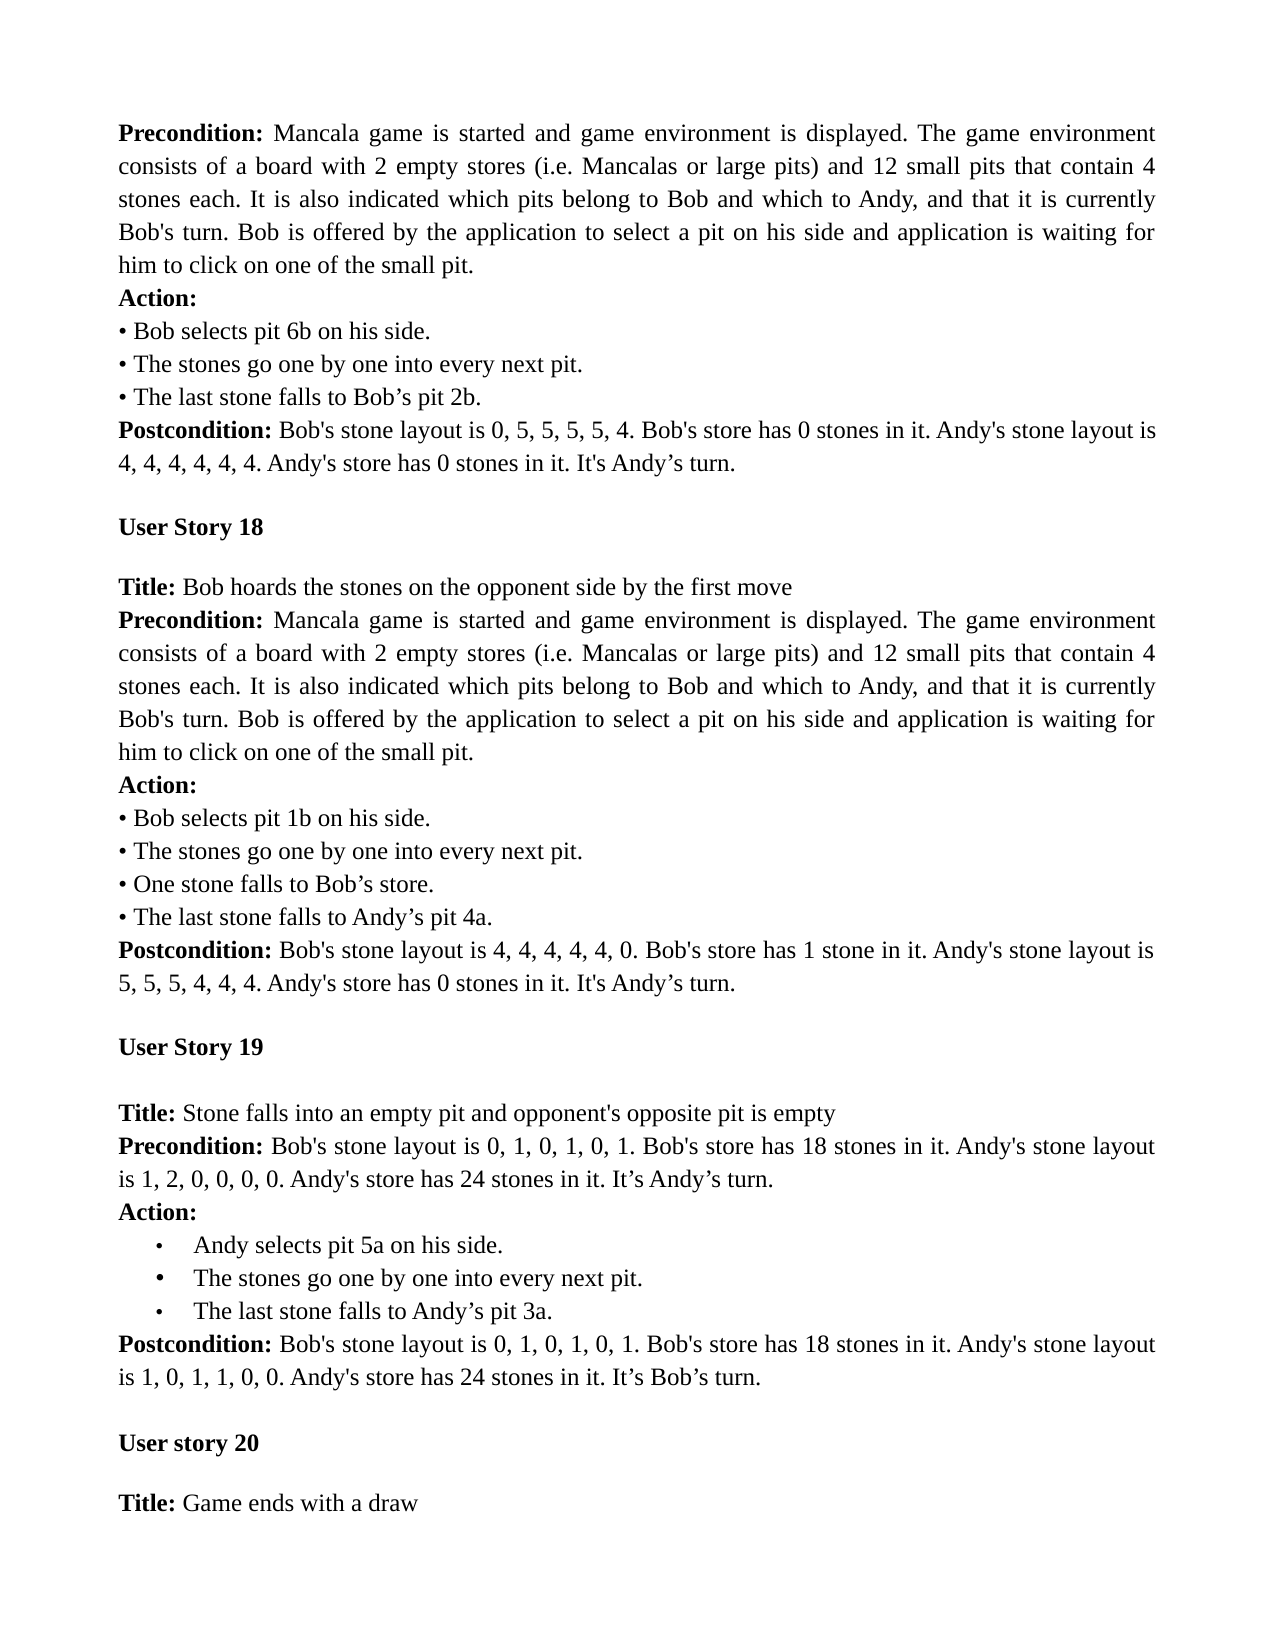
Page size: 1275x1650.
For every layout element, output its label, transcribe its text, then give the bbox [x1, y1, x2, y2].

text Postcondition: Bob's stone layout is 0, 5, 5, 5, 5, 4. Bob's store has 0 stones in it. Andy's stone layout is 4, 4, 4, 4, 4, 4. Andy's store has 0 stones in it. It's Andy’s turn. [118, 415, 1157, 477]
text • The last stone falls to Andy’s pit 4a. [118, 902, 1157, 931]
text • The last stone falls to Bob’s pit 2b. [118, 382, 1157, 411]
text Postcondition: Bob's stone layout is 4, 4, 4, 4, 4, 0. Bob's store has 1 stone in it. Andy's stone layout is 5, 5, 5, 4, 4, 4. Andy's store has 0 stones in it. It's Andy’s turn. [118, 935, 1157, 997]
text • The stones go one by one into every next pit. [118, 349, 1157, 378]
text Title: Stone falls into an empty pit and opponent's opposite pit is empty [118, 1098, 1157, 1126]
list The last stone falls to Andy’s pit 3a. [156, 1296, 1157, 1324]
text Precondition: Mancala game is started and game environment is displayed. The game environment consists of a board with 2 empty stores (i.e. Mancalas or large pits) and 12 small pits that contain 4 stones each. It is also indicated which pits belong to Bob and which to Andy, and that it is currently Bob's turn. Bob is offered by the application to select a pit on his side and application is waiting for him to click on one of the small pit. [118, 605, 1157, 766]
text • One stone falls to Bob’s store. [118, 869, 1157, 898]
text Action: [118, 283, 1157, 312]
text Title: Game ends with a draw [118, 1488, 1157, 1517]
text Postcondition: Bob's stone layout is 0, 1, 0, 1, 0, 1. Bob's store has 18 stones in it. Andy's stone layout is 1, 0, 1, 1, 0, 0. Andy's store has 24 stones in it. It’s Bob’s turn. [118, 1329, 1157, 1391]
text User Story 18 [118, 512, 1157, 540]
text Action: [118, 1197, 1157, 1226]
list Andy selects pit 5a on his side. [156, 1230, 1157, 1258]
text Action: [118, 770, 1157, 799]
text • The stones go one by one into every next pit. [118, 836, 1157, 865]
list The stones go one by one into every next pit. [156, 1263, 1157, 1292]
text Precondition: Bob's stone layout is 0, 1, 0, 1, 0, 1. Bob's store has 18 stones in it. Andy's stone layout is 1, 2, 0, 0, 0, 0. Andy's store has 24 stones in it. It’s Andy’s turn. [118, 1131, 1157, 1192]
text User Story 19 [118, 1032, 1157, 1060]
text Title: Bob hoards the stones on the opponent side by the first move [118, 572, 1157, 601]
text • Bob selects pit 1b on his side. [118, 803, 1157, 832]
text Precondition: Mancala game is started and game environment is displayed. The game environment consists of a board with 2 empty stores (i.e. Mancalas or large pits) and 12 small pits that contain 4 stones each. It is also indicated which pits belong to Bob and which to Andy, and that it is currently Bob's turn. Bob is offered by the application to select a pit on his side and application is waiting for him to click on one of the small pit. [118, 118, 1157, 279]
text • Bob selects pit 6b on his side. [118, 316, 1157, 345]
text User story 20 [118, 1428, 1157, 1457]
